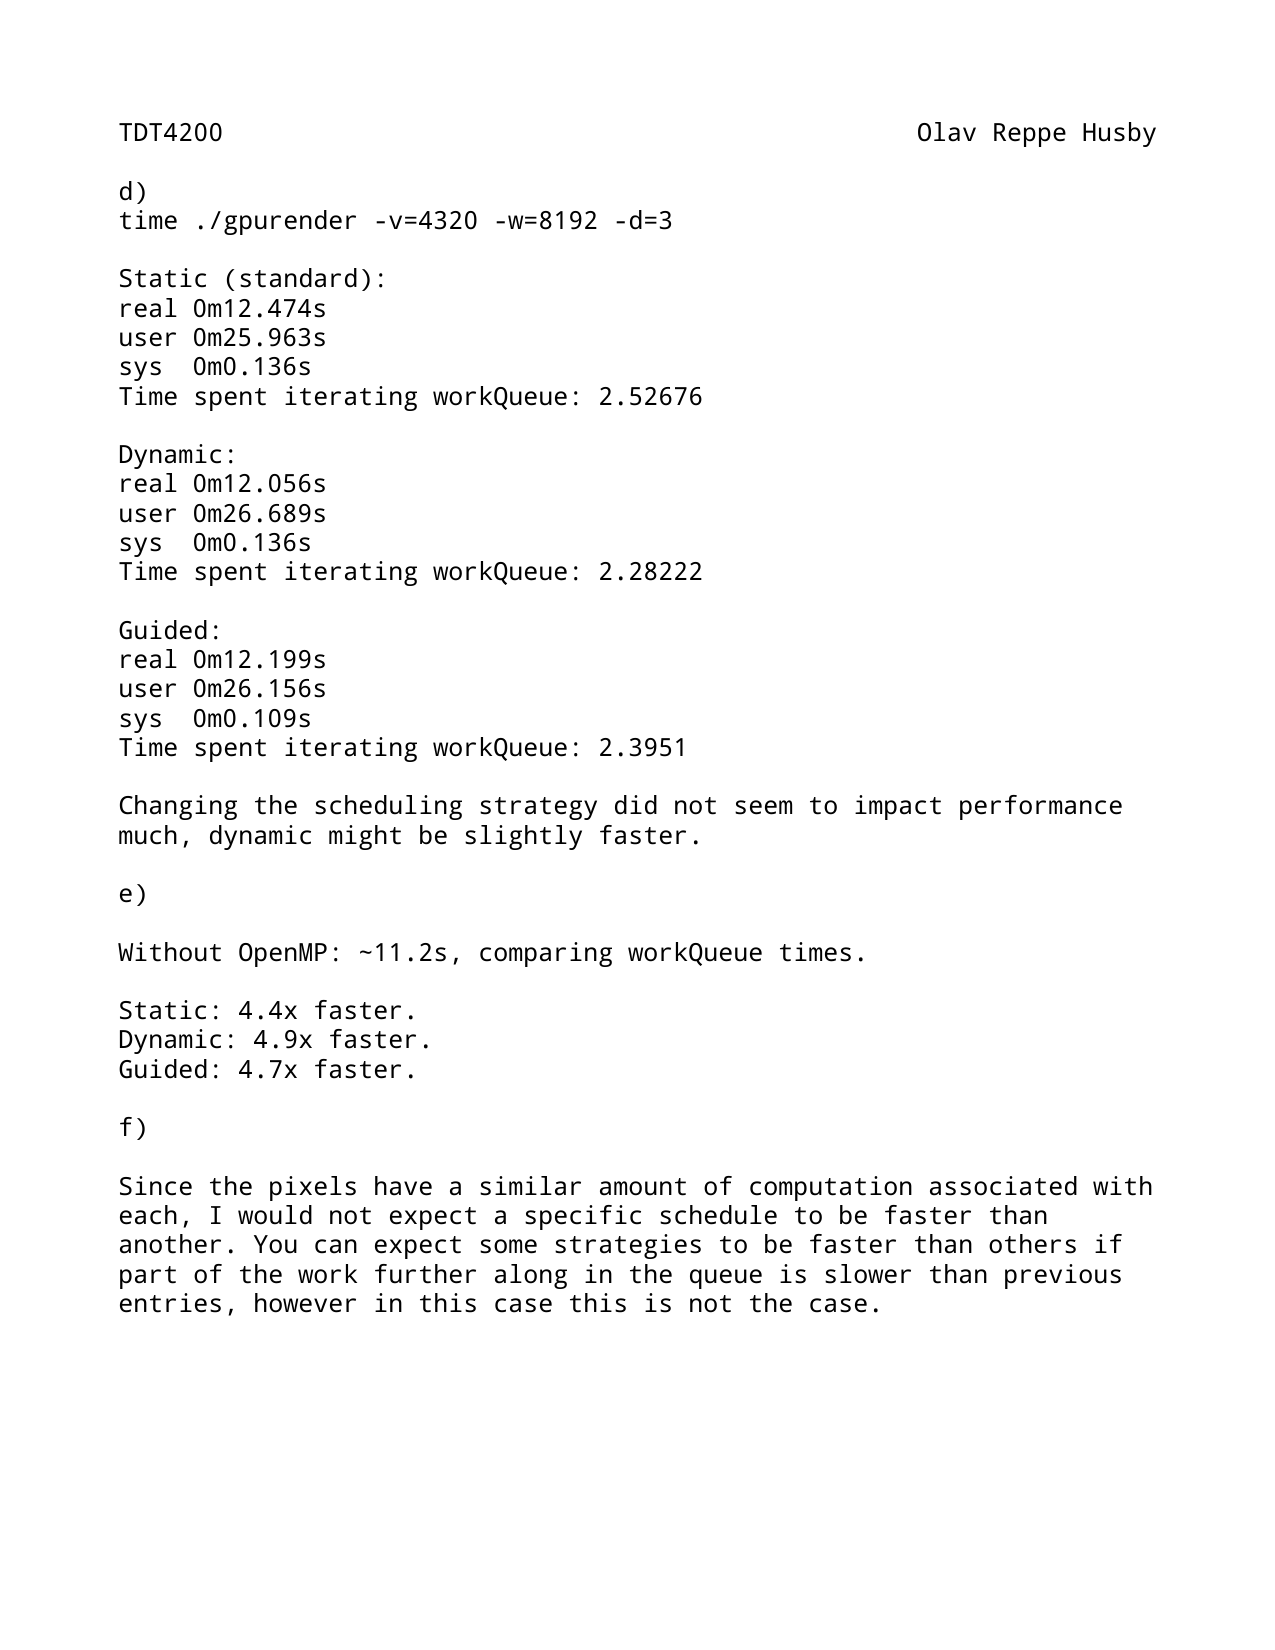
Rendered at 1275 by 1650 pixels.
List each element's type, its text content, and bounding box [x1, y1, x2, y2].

text real 0m12.199s [118, 645, 1157, 674]
text user 0m25.963s [118, 323, 1157, 352]
text f) [118, 1113, 1157, 1143]
text Changing the scheduling strategy did not seem to impact performance much, dynamic might be slightly faster. [118, 792, 1157, 850]
text Static (standard): [118, 265, 1157, 294]
text user 0m26.689s [118, 499, 1157, 528]
text Time spent iterating workQueue: 2.28222 [118, 557, 1157, 587]
text Guided: [118, 616, 1157, 645]
text Time spent iterating workQueue: 2.3951 [118, 733, 1157, 762]
text time ./gpurender -v=4320 -w=8192 -d=3 [118, 206, 1157, 235]
text sys 0m0.109s [118, 704, 1157, 733]
text Dynamic: [118, 440, 1157, 469]
text Without OpenMP: ~11.2s, comparing workQueue times. [118, 938, 1157, 967]
text real 0m12.056s [118, 469, 1157, 499]
text d) [118, 177, 1157, 206]
text Guided: 4.7x faster. [118, 1055, 1157, 1084]
text Dynamic: 4.9x faster. [118, 1026, 1157, 1055]
text e) [118, 879, 1157, 909]
text Time spent iterating workQueue: 2.52676 [118, 382, 1157, 411]
text sys 0m0.136s [118, 528, 1157, 557]
text Since the pixels have a similar amount of computation associated with each, I would not expect a specific schedule to be faster than another. You can expect some strategies to be faster than others if part of the work further along in the queue is slower than previous entries, however in this case this is not the case. [118, 1172, 1157, 1318]
text real 0m12.474s [118, 294, 1157, 323]
text sys 0m0.136s [118, 352, 1157, 382]
text Static: 4.4x faster. [118, 996, 1157, 1026]
text user 0m26.156s [118, 674, 1157, 704]
